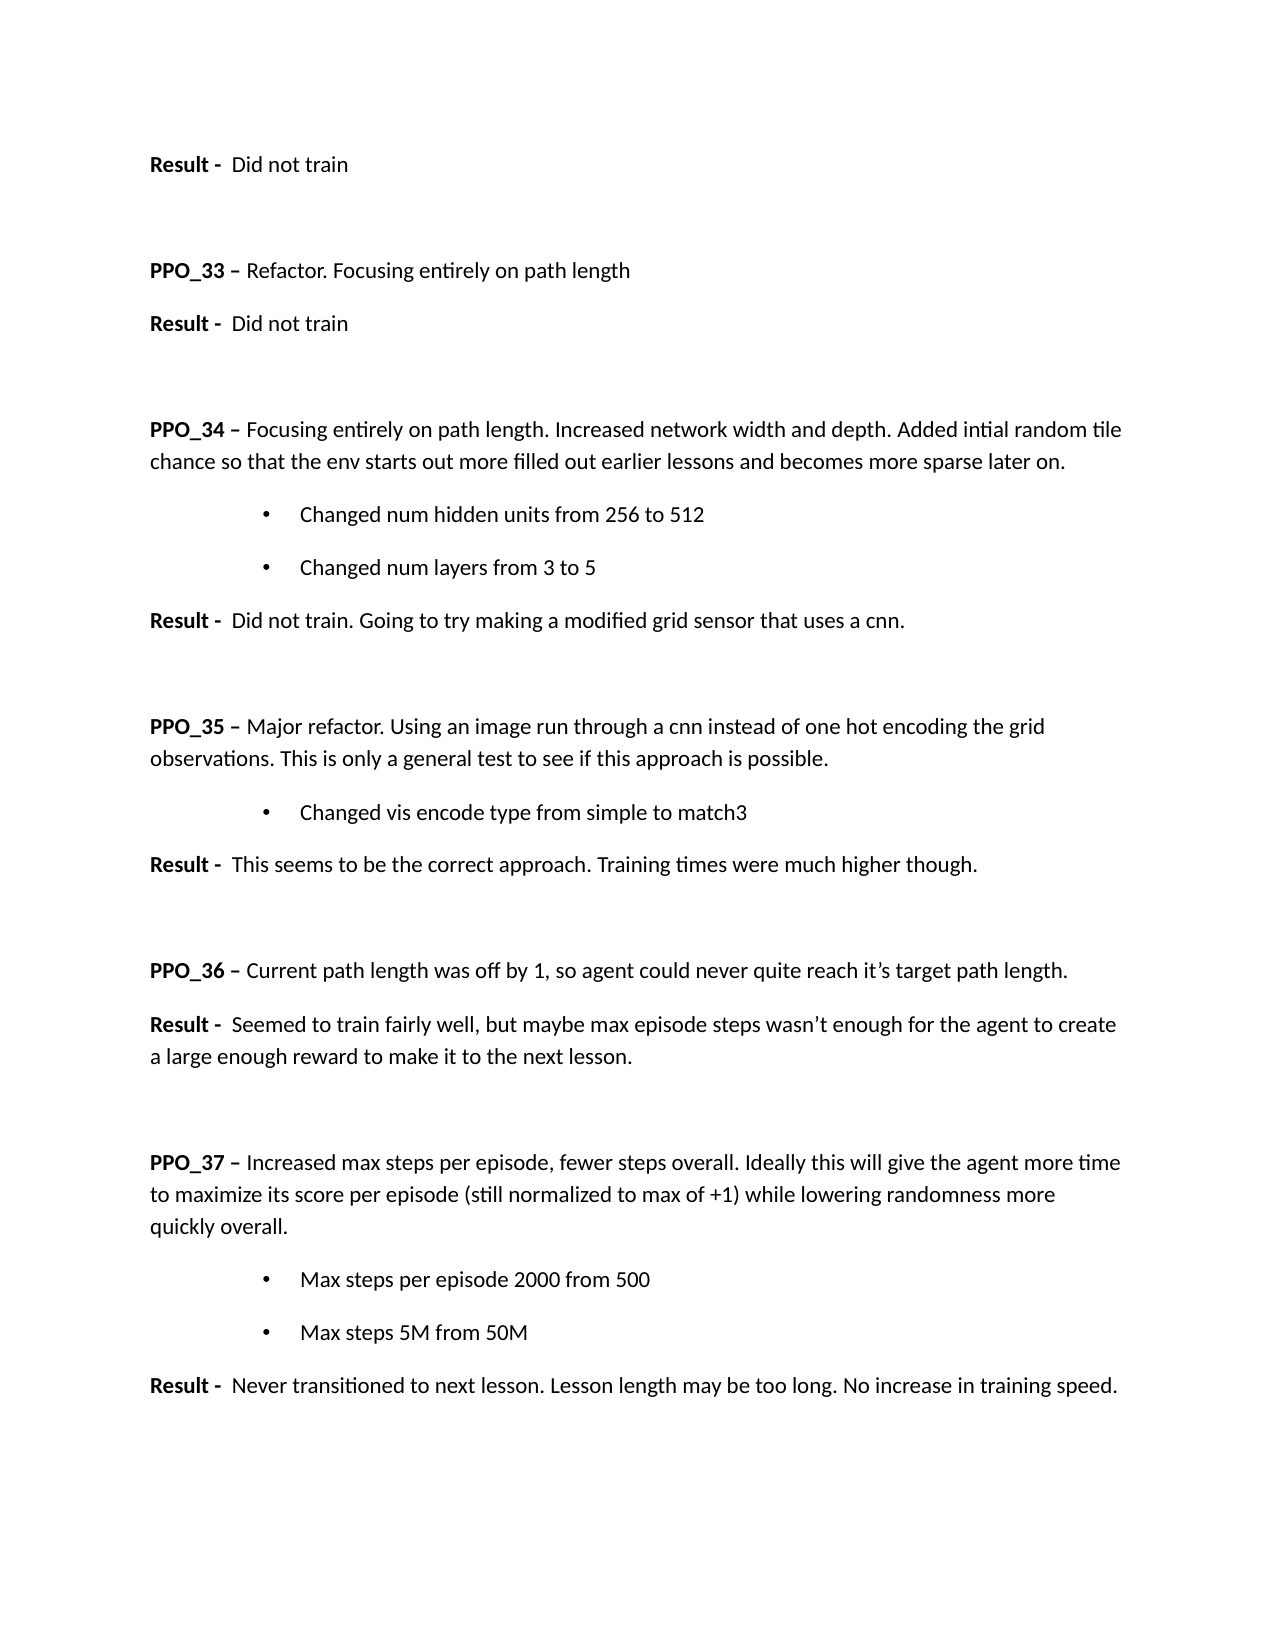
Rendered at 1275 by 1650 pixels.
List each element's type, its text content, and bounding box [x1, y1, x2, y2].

text Result - Did not train [150, 150, 1125, 178]
list Changed num hidden units from 256 to 512 [262, 500, 1125, 528]
text Result - Did not train. Going to try making a modified grid sensor that uses a cnn. [150, 606, 1125, 634]
list Max steps per episode 2000 from 500 [262, 1265, 1125, 1293]
list Max steps 5M from 50M [262, 1318, 1125, 1346]
text PPO_37 – Increased max steps per episode, fewer steps overall. Ideally this will give the agent more time to maximize its score per episode (still normalized to max of +1) while lowering randomness more quickly overall. [150, 1148, 1125, 1240]
list Changed vis encode type from simple to match3 [262, 798, 1125, 826]
list Changed num layers from 3 to 5 [262, 553, 1125, 581]
text PPO_33 – Refactor. Focusing entirely on path length [150, 256, 1125, 284]
text PPO_36 – Current path length was off by 1, so agent could never quite reach it’s target path length. [150, 957, 1125, 985]
text Result - Did not train [150, 309, 1125, 337]
text Result - Never transitioned to next lesson. Lesson length may be too long. No increase in training speed. [150, 1371, 1125, 1399]
text Result - Seemed to train fairly well, but maybe max episode steps wasn’t enough for the agent to create a large enough reward to make it to the next lesson. [150, 1010, 1125, 1070]
text PPO_35 – Major refactor. Using an image run through a cnn instead of one hot encoding the grid observations. This is only a general test to see if this approach is possible. [150, 712, 1125, 773]
text Result - This seems to be the correct approach. Training times were much higher though. [150, 851, 1125, 879]
text PPO_34 – Focusing entirely on path length. Increased network width and depth. Added intial random tile chance so that the env starts out more filled out earlier lessons and becomes more sparse later on. [150, 415, 1125, 475]
